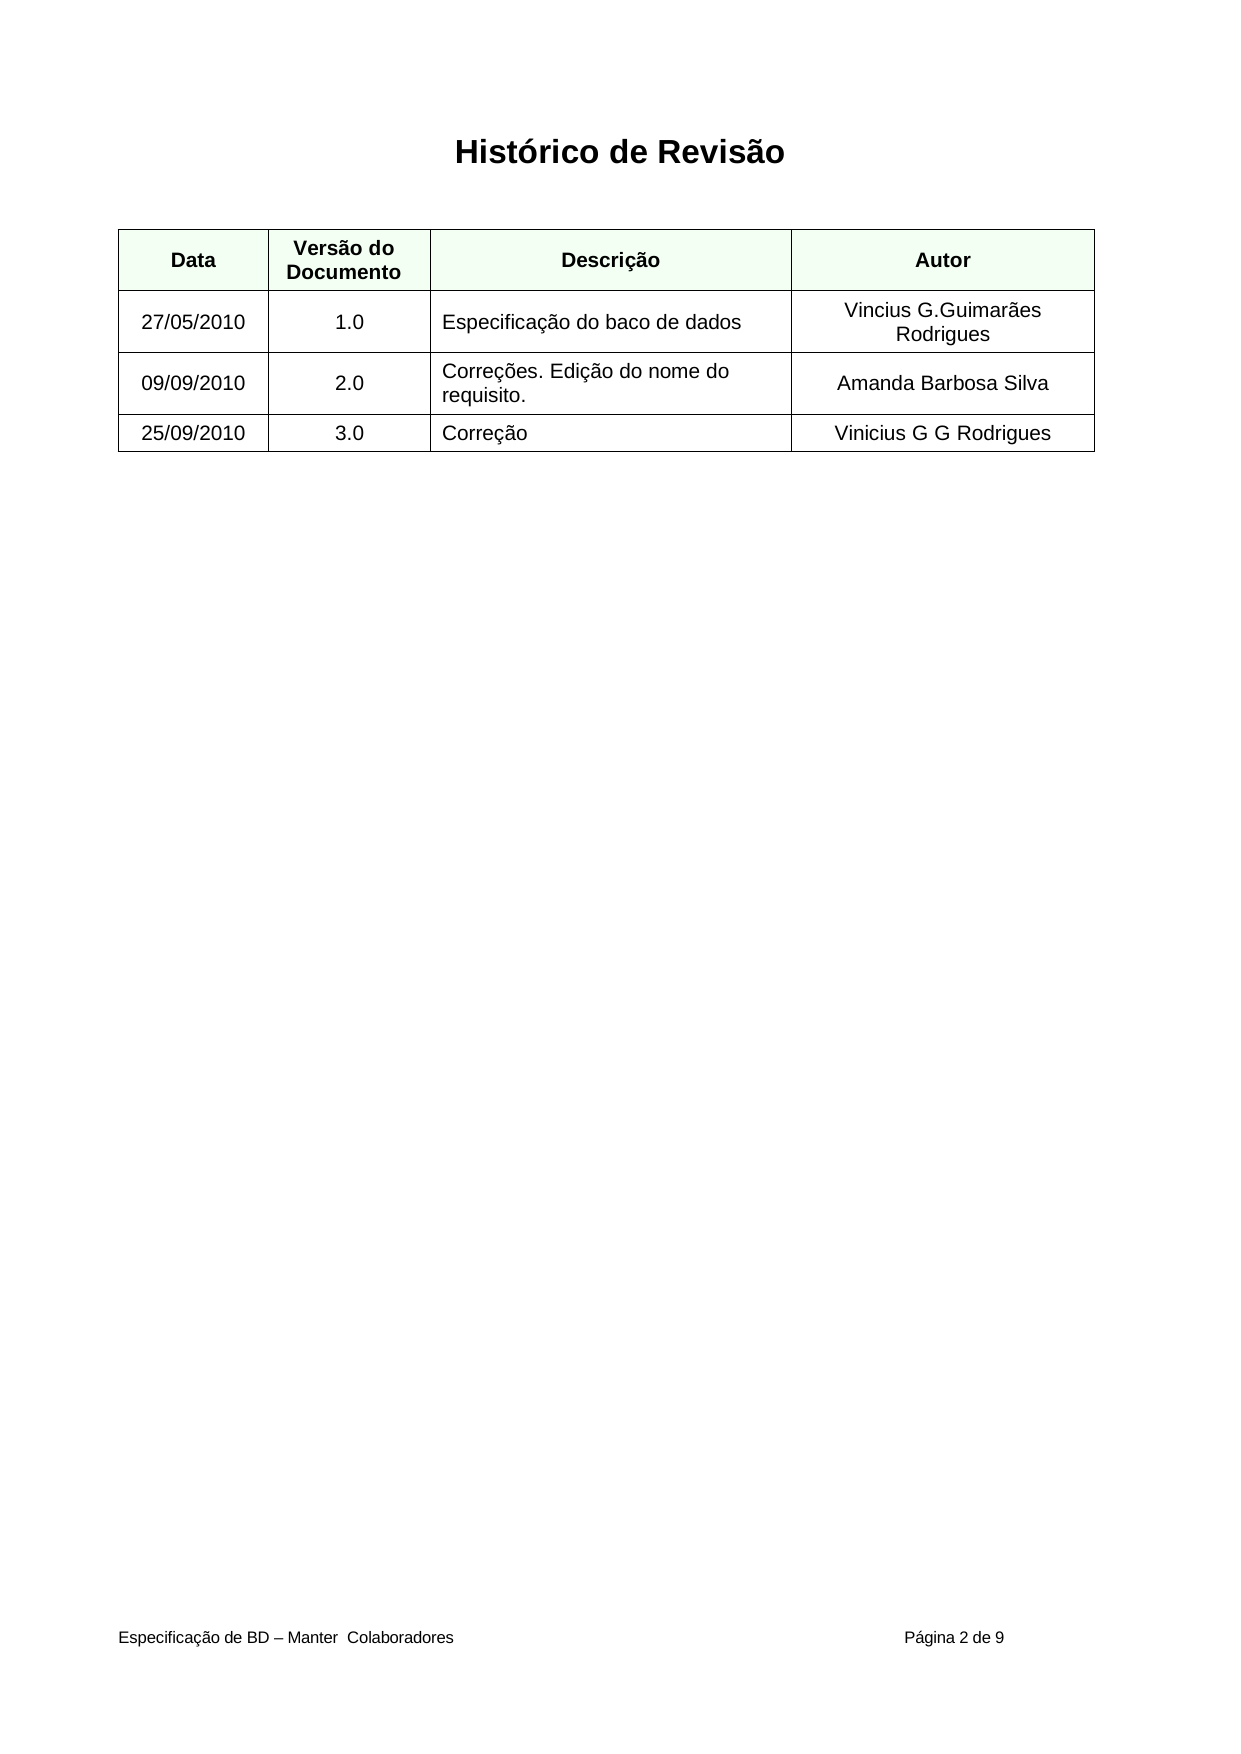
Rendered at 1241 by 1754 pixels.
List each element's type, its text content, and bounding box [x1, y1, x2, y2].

table_header Descrição [431, 230, 791, 290]
table_cell 3.0 [269, 415, 430, 451]
table_header Autor [792, 230, 1094, 290]
table_header Versão do Documento [269, 230, 430, 290]
table_cell 1.0 [269, 291, 430, 352]
text Histórico de Revisão [118, 132, 1122, 171]
table_cell Vinicius G G Rodrigues [792, 415, 1094, 451]
table_cell 2.0 [269, 353, 430, 414]
table_cell 09/09/2010 [119, 353, 268, 414]
table_cell Especificação do baco de dados [431, 291, 791, 352]
table_header Data [119, 230, 268, 290]
table_cell Vincius G.Guimarães Rodrigues [792, 291, 1094, 352]
table_cell 25/09/2010 [119, 415, 268, 451]
table_cell Correção [431, 415, 791, 451]
table_cell Amanda Barbosa Silva [792, 353, 1094, 414]
table_cell 27/05/2010 [119, 291, 268, 352]
table_cell Correções. Edição do nome do requisito. [431, 353, 791, 414]
